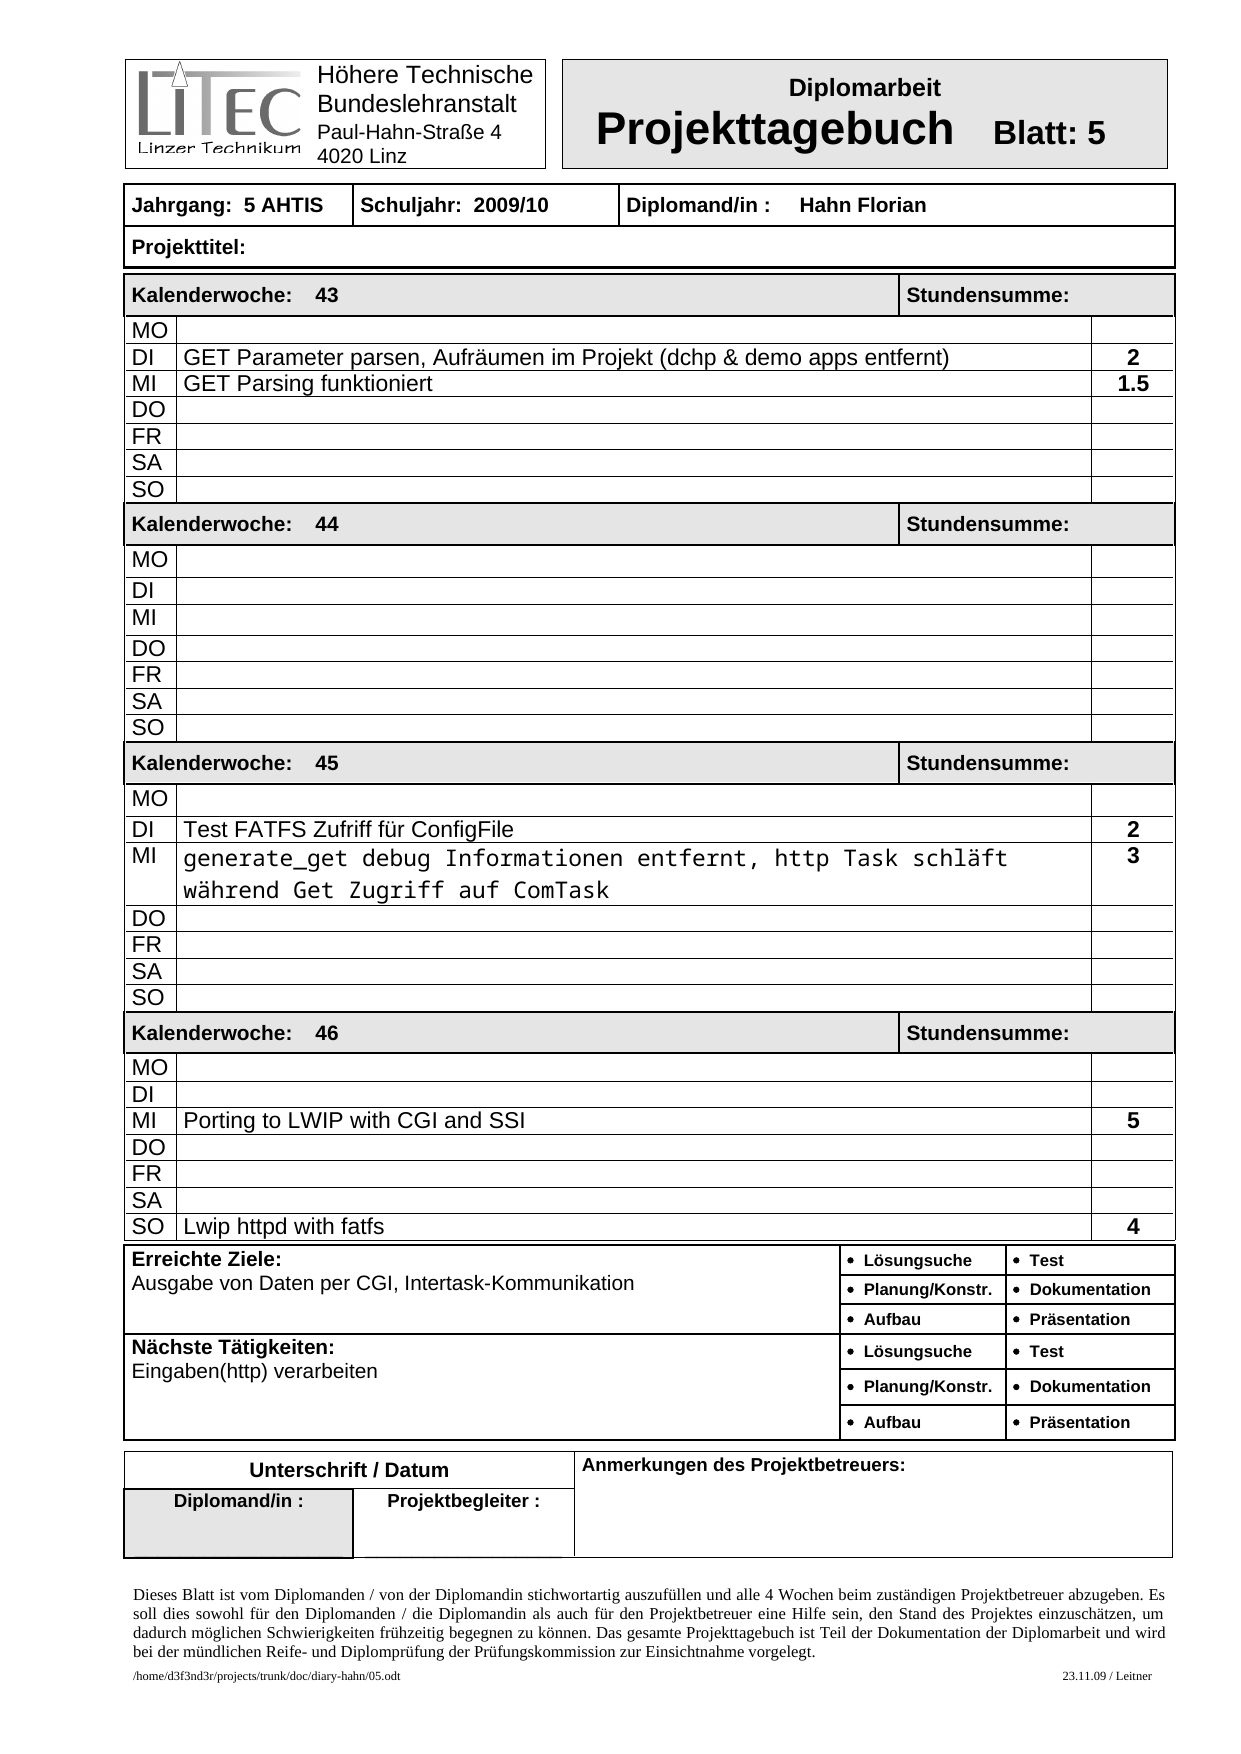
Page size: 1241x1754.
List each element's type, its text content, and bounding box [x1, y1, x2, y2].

table_cell [1092, 544, 1175, 577]
table_cell [1092, 577, 1175, 603]
table_cell DI [125, 343, 176, 370]
table_cell Lwip httpd with fatfs [177, 1214, 1091, 1239]
table_cell [1092, 783, 1175, 816]
table_cell [1092, 931, 1175, 958]
table_cell [1092, 1081, 1175, 1107]
table_cell  Aufbau [841, 1305, 1005, 1333]
table_cell Stundensumme: [900, 741, 1174, 782]
table_cell [1092, 476, 1175, 502]
table_cell SA [125, 958, 176, 984]
table_cell  Planung/Konstr. [841, 1276, 1005, 1303]
table_cell MI [125, 842, 176, 905]
table_cell [177, 1054, 1091, 1081]
table_cell  Lösungsuche [841, 1335, 1005, 1368]
table_cell Test FATFS Zufriff für ConfigFile [177, 817, 1091, 842]
table_cell Projektbegleiter : _________________ [354, 1489, 574, 1557]
table_cell [1092, 604, 1175, 635]
table_cell SO [125, 714, 176, 741]
table_cell MO [125, 783, 176, 816]
table_cell [1092, 714, 1175, 741]
table_cell [1092, 1187, 1175, 1213]
table_cell SA [125, 1187, 176, 1213]
table_cell SO [125, 476, 176, 502]
table_cell [177, 662, 1091, 688]
table_cell [177, 1082, 1091, 1107]
table_header  Test [1007, 1246, 1174, 1274]
table_header Jahrgang: 5 AHTIS [125, 185, 352, 225]
table_header Diplomand/in : Hahn Florian [620, 185, 1174, 225]
table_cell Nächste Tätigkeiten: Eingaben(http) verarbeiten [125, 1335, 839, 1439]
table_cell [1092, 905, 1175, 931]
table_cell 5 [1092, 1107, 1175, 1134]
table_cell [177, 785, 1091, 816]
table_cell [1092, 958, 1175, 984]
table_cell SA [125, 688, 176, 714]
table_cell [177, 605, 1091, 635]
table_cell [1092, 423, 1175, 449]
table_cell [177, 715, 1091, 741]
table_cell DO [125, 905, 176, 931]
table_cell MI [125, 1107, 176, 1134]
table_cell DI [125, 1081, 176, 1107]
table_cell [1092, 688, 1175, 714]
table_cell [177, 546, 1091, 577]
table_cell [177, 1188, 1091, 1213]
table_cell MI [125, 604, 176, 635]
table_cell Stundensumme: [900, 1011, 1174, 1052]
table_cell [177, 906, 1091, 931]
table_cell Stundensumme: [900, 502, 1174, 544]
table_cell [177, 450, 1091, 476]
table_cell MO [125, 1052, 176, 1081]
table_cell [177, 397, 1091, 423]
table_cell  Präsentation [1007, 1305, 1174, 1333]
table_cell [1092, 315, 1175, 343]
table_cell SA [125, 449, 176, 476]
table_cell [1092, 1160, 1175, 1187]
table_cell 4 [1092, 1213, 1175, 1239]
table_cell [1092, 449, 1175, 476]
table_cell [177, 689, 1091, 714]
table_header  Lösungsuche [841, 1246, 1005, 1274]
table_cell  Aufbau [841, 1406, 1005, 1439]
table_cell 3 [1092, 842, 1175, 905]
table_cell 1.5 [1092, 370, 1175, 396]
table_cell MO [125, 544, 176, 577]
table_cell  Dokumentation [1007, 1276, 1174, 1303]
table_cell [1092, 984, 1175, 1011]
table_cell  Test [1007, 1335, 1174, 1368]
table_cell MO [125, 315, 176, 343]
table_cell Kalenderwoche: 45 [125, 741, 898, 782]
table_cell MI [125, 370, 176, 396]
table_cell DO [125, 396, 176, 423]
table_cell 2 [1092, 816, 1175, 842]
table_cell [177, 959, 1091, 984]
table_cell [177, 424, 1091, 449]
table_cell [1092, 661, 1175, 688]
table_cell 2 [1092, 343, 1175, 370]
table_header Stundensumme: [900, 275, 1174, 315]
table_cell DI [125, 816, 176, 842]
table_cell DO [125, 635, 176, 661]
table_cell Kalenderwoche: 46 [125, 1011, 898, 1052]
table_cell DO [125, 1134, 176, 1160]
table_cell SO [125, 984, 176, 1011]
table_cell [177, 317, 1091, 343]
table_cell Diplomand/in : __________________ [125, 1490, 352, 1557]
table_cell  Dokumentation [1007, 1370, 1174, 1404]
table_cell [177, 1161, 1091, 1187]
table_cell Projekttitel: [125, 227, 1174, 266]
table_cell [177, 1135, 1091, 1160]
table_cell Porting to LWIP with CGI and SSI [177, 1108, 1091, 1134]
table_cell FR [125, 661, 176, 688]
table_cell [177, 932, 1091, 958]
table_cell [1092, 1052, 1175, 1081]
table_cell generate_get debug Informationen entfernt, http Task schläft während Get Zugriff auf ComTask [177, 843, 1091, 905]
table_header Schuljahr: 2009/10 [354, 185, 618, 225]
table_header Anmerkungen des Projektbetreuers: [574, 1452, 1172, 1557]
table_cell [1092, 396, 1175, 423]
table_cell [177, 477, 1091, 502]
table_header Kalenderwoche: 43 [125, 275, 898, 315]
table_cell DI [125, 577, 176, 603]
table_cell FR [125, 931, 176, 958]
table_cell [177, 985, 1091, 1011]
table_cell [1092, 635, 1175, 661]
table_cell FR [125, 1160, 176, 1187]
table_cell  Präsentation [1007, 1406, 1174, 1439]
table_cell GET Parsing funktioniert [177, 371, 1091, 396]
table_cell [1092, 1134, 1175, 1160]
table_cell GET Parameter parsen, Aufräumen im Projekt (dchp & demo apps entfernt) [177, 344, 1091, 370]
table_cell [177, 578, 1091, 603]
table_cell [177, 636, 1091, 661]
table_cell FR [125, 423, 176, 449]
table_header Erreichte Ziele: Ausgabe von Daten per CGI, Intertask-Kommunikation [125, 1246, 839, 1333]
table_cell Kalenderwoche: 44 [125, 502, 898, 544]
table_header Unterschrift / Datum [125, 1452, 574, 1487]
table_cell  Planung/Konstr. [841, 1370, 1005, 1404]
table_cell SO [125, 1213, 176, 1239]
